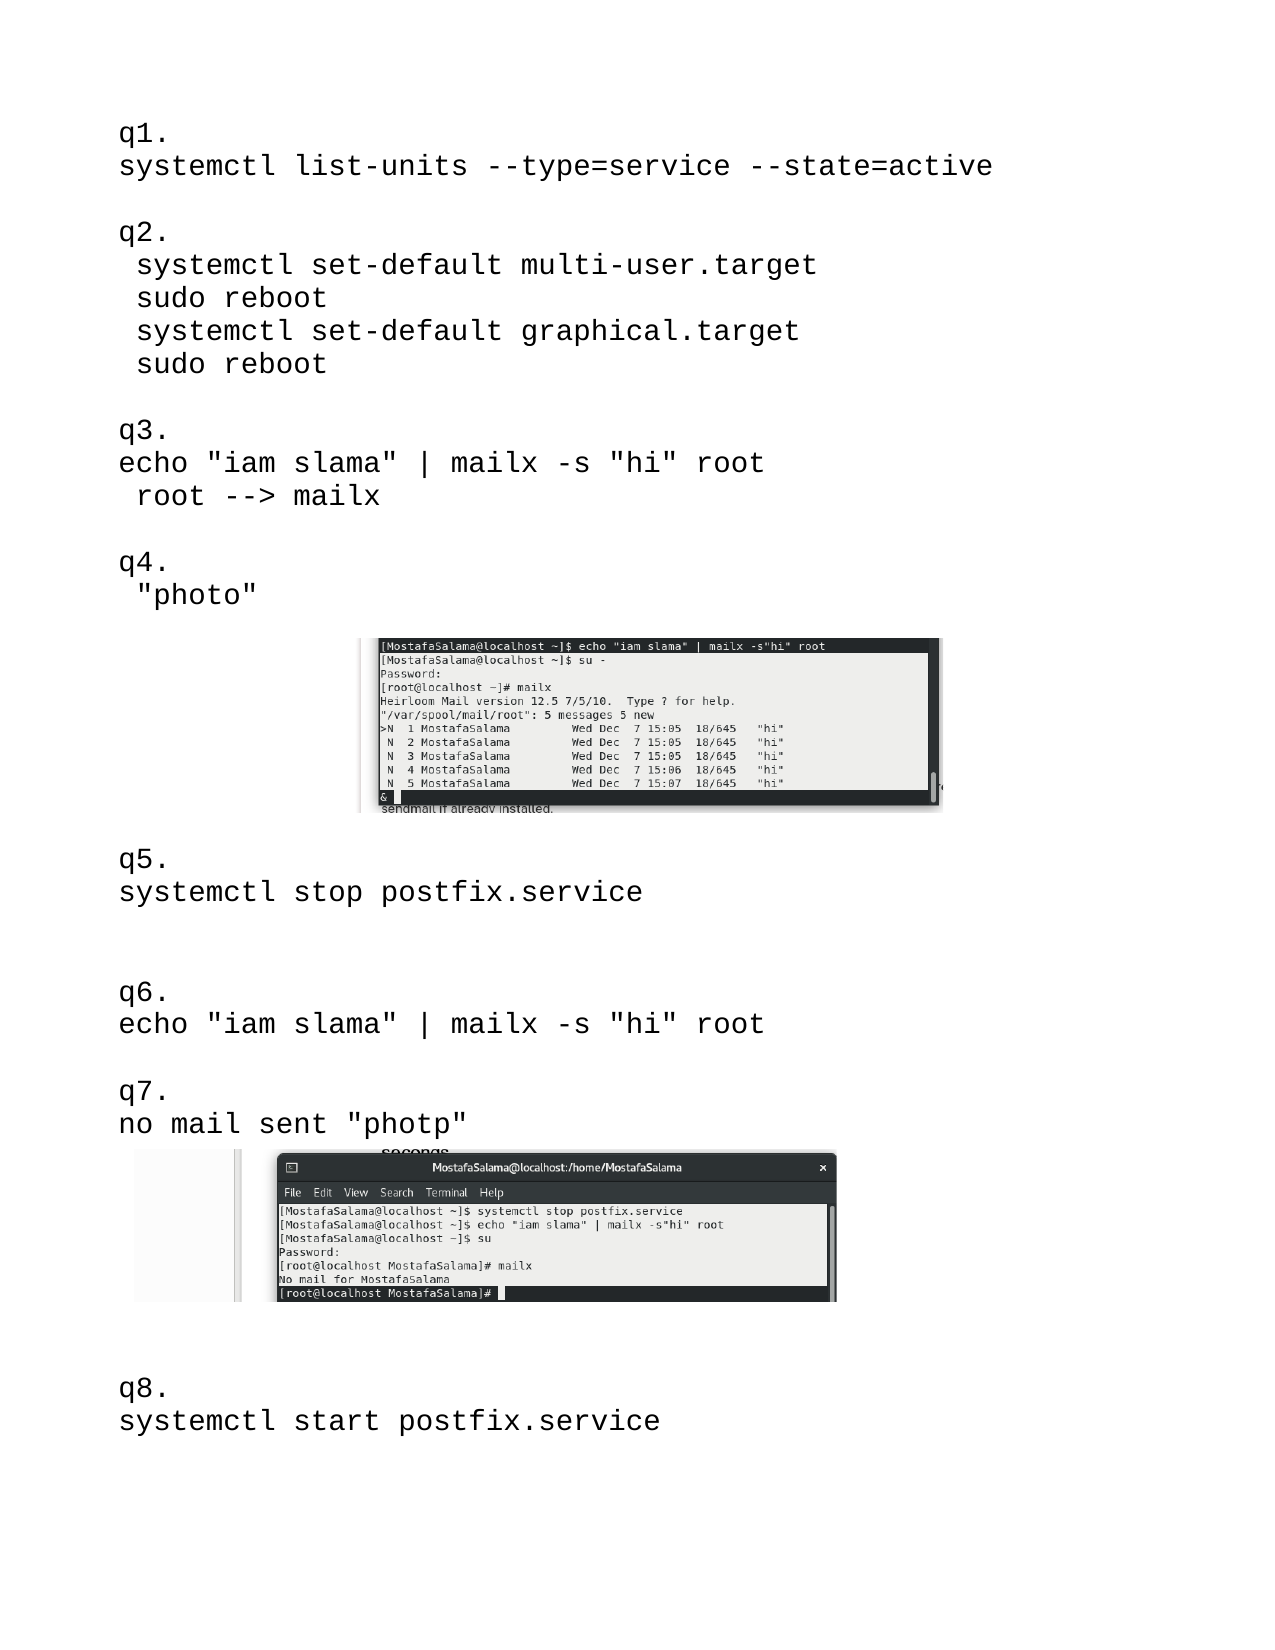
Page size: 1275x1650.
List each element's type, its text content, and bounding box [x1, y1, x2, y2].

text q3. echo "iam slama" | mailx -s "hi" root root --> mailx [118, 415, 1157, 547]
text q1. systemctl list-units --type=service --state=active [118, 118, 1157, 217]
picture [133, 1149, 837, 1302]
text q6. echo "iam slama" | mailx -s "hi" root [118, 977, 1157, 1076]
text q8. systemctl start postfix.service [118, 1373, 1157, 1472]
text q7. no mail sent "photp" [118, 1076, 1157, 1142]
text q2. systemctl set-default multi-user.target sudo reboot systemctl set-default graphical.target sudo reboot [118, 217, 1157, 415]
text q5. systemctl stop postfix.service [118, 844, 1157, 977]
text q4. "photo" [118, 547, 1157, 613]
